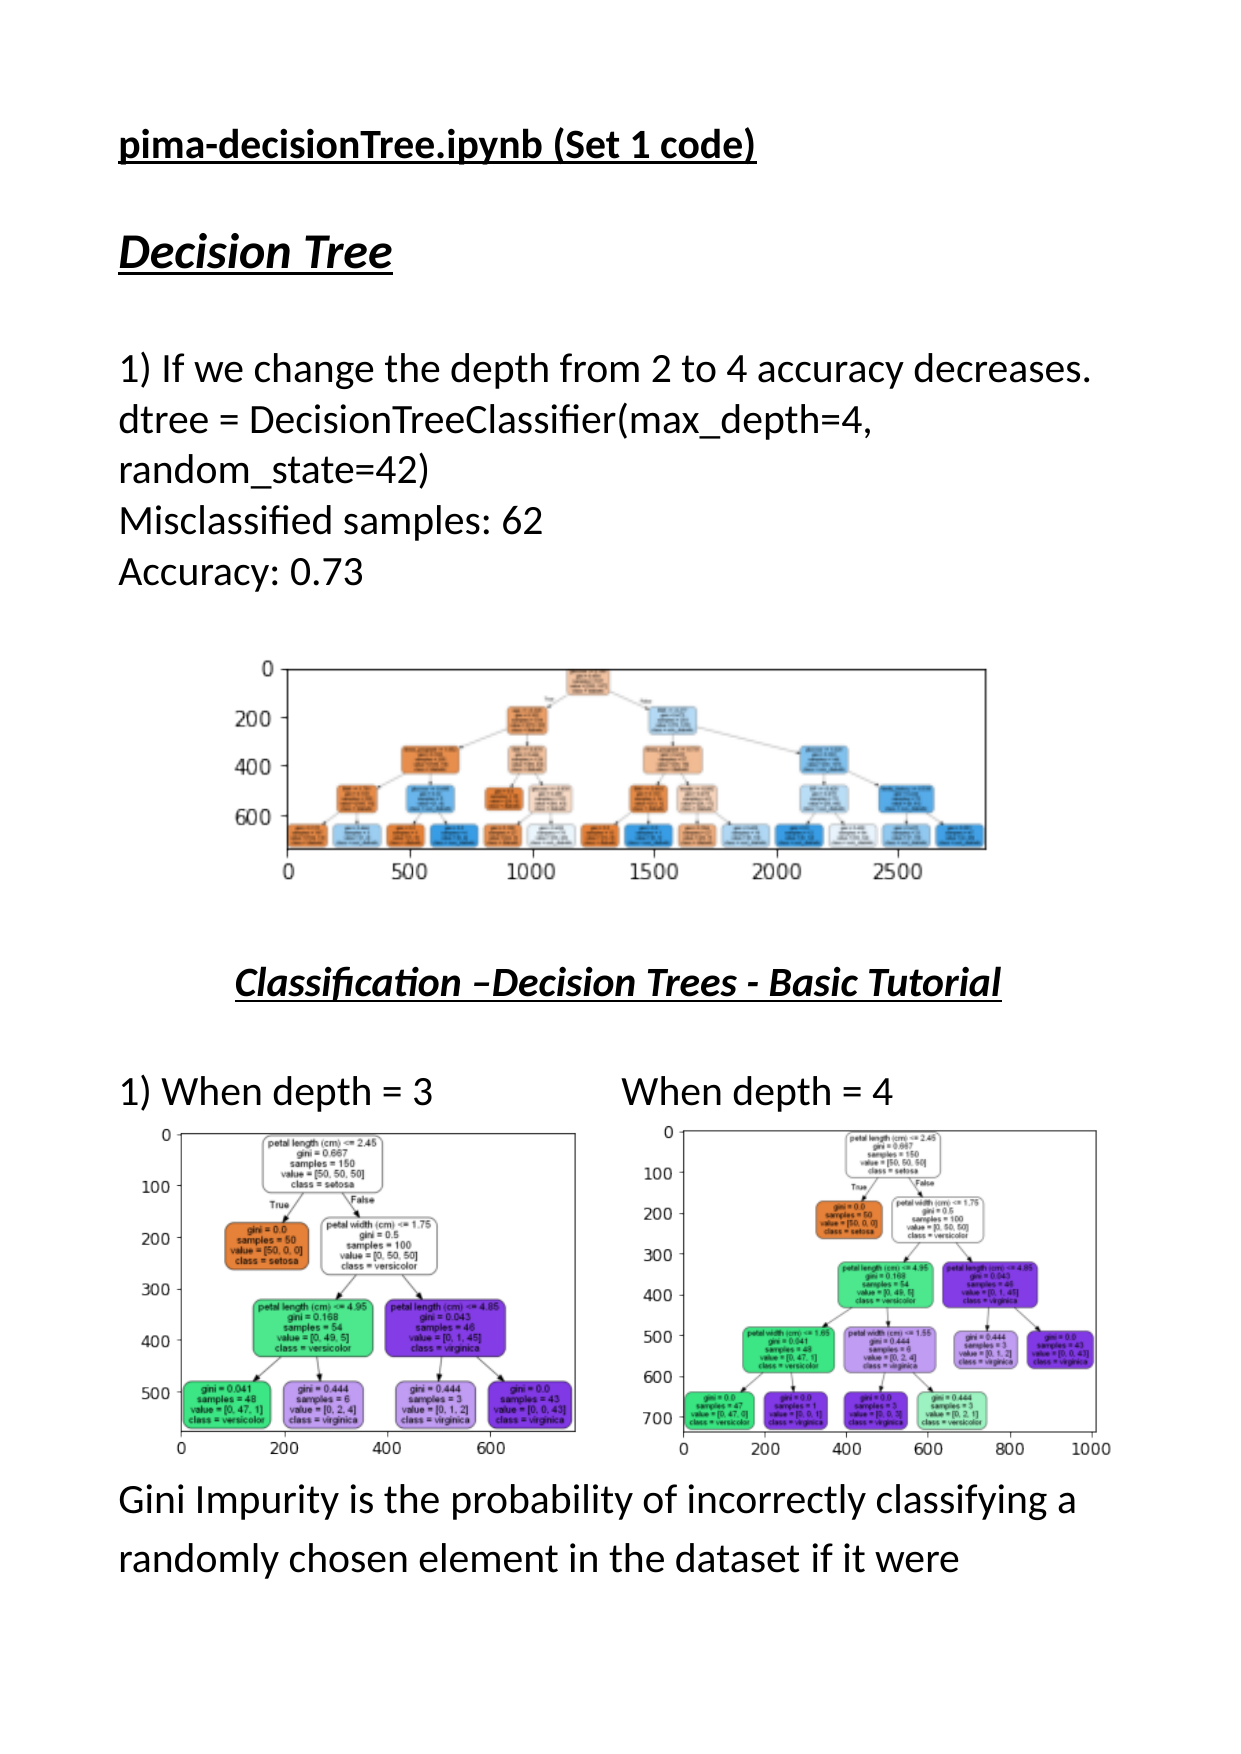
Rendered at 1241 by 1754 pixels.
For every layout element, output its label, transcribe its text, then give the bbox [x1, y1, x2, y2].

picture [130, 1118, 583, 1468]
text Misclassified samples: 62 [118, 494, 1122, 545]
text Gini Impurity is the probability of incorrectly classifying a randomly chosen element in the dataset if it were [118, 1473, 1122, 1583]
picture [218, 646, 1000, 899]
title Classification –Decision Trees - Basic Tutorial [118, 956, 1122, 1007]
text 1) If we change the depth from 2 to 4 accuracy decreases. [118, 342, 1122, 393]
text 1) When depth = 3 When depth = 4 [118, 1065, 1122, 1116]
text pima-decisionTree.ipynb (Set 1 code) [118, 118, 1122, 169]
text dtree = DecisionTreeClassifier(max_depth=4, random_state=42) [118, 393, 1122, 494]
picture [632, 1115, 1122, 1469]
text Accuracy: 0.73 [118, 545, 1122, 596]
text Decision Tree [118, 220, 1122, 281]
